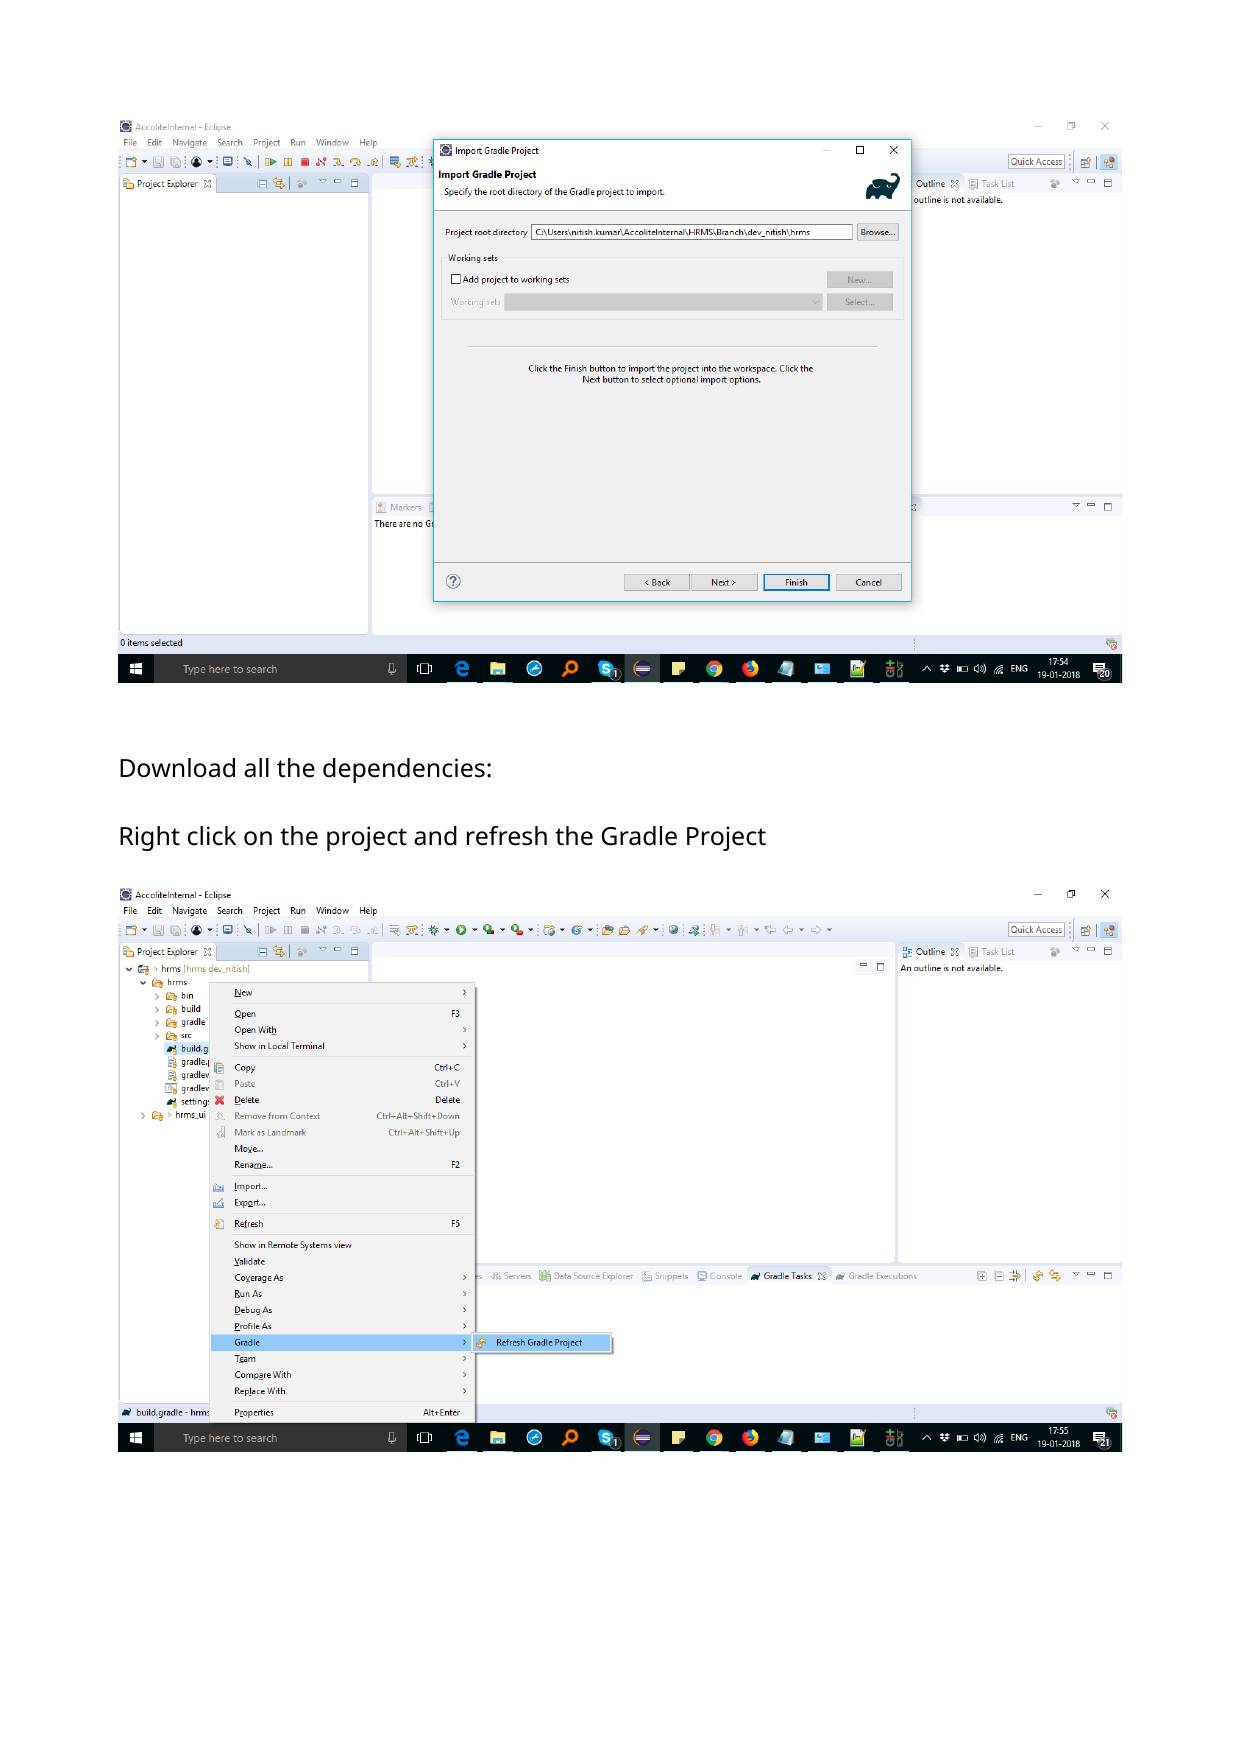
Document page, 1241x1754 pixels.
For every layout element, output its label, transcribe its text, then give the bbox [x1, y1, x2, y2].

text Download all the dependencies: [118, 751, 1122, 785]
picture [118, 118, 1123, 683]
text Right click on the project and refresh the Gradle Project [118, 819, 1122, 853]
picture [118, 886, 1123, 1452]
